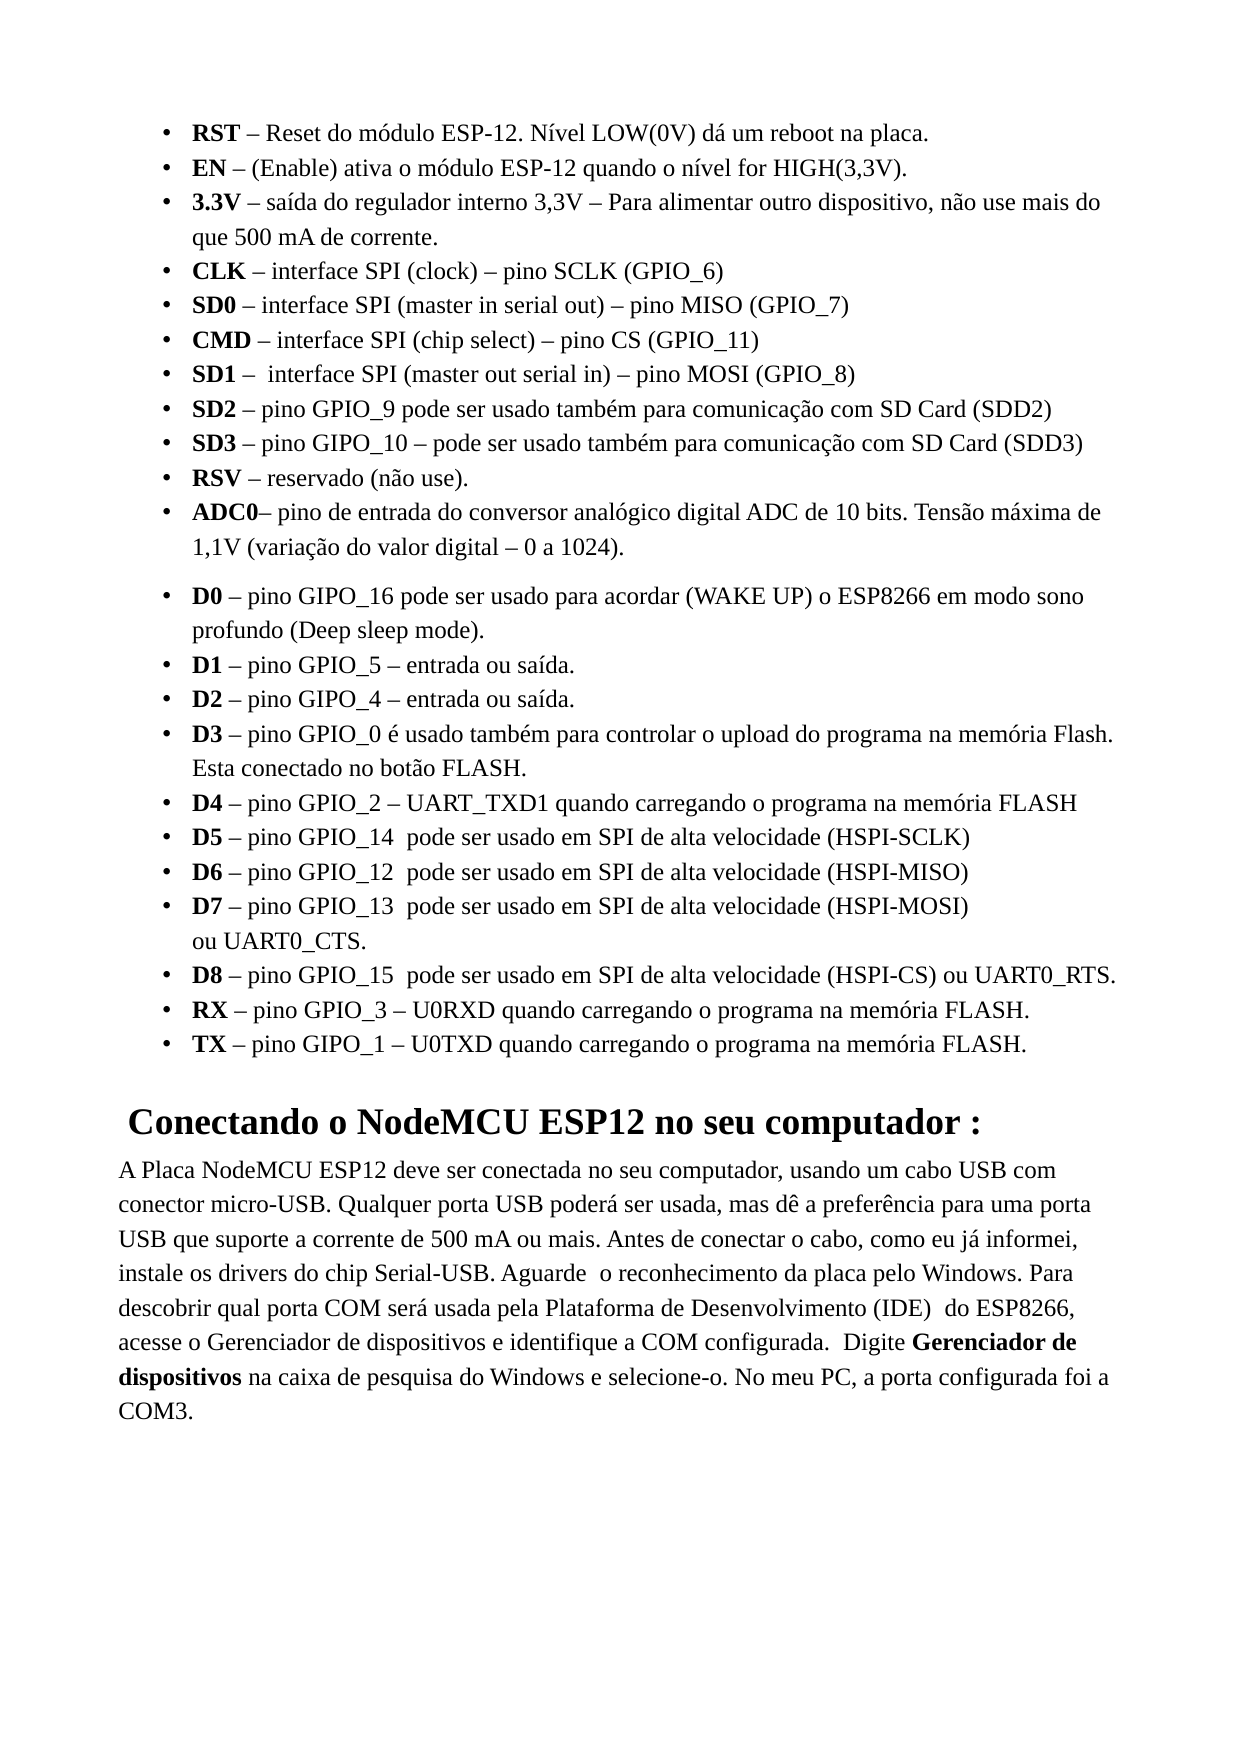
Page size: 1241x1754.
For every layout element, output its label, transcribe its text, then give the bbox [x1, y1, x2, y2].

subtitle Conectando o NodeMCU ESP12 no seu computador : [118, 1099, 1122, 1142]
list CMD – interface SPI (chip select) – pino CS (GPIO_11) [162, 325, 1122, 354]
list D5 – pino GPIO_14 pode ser usado em SPI de alta velocidade (HSPI-SCLK) [162, 822, 1122, 851]
list D0 – pino GIPO_16 pode ser usado para acordar (WAKE UP) o ESP8266 em modo sono profundo (Deep sleep mode). [162, 581, 1122, 644]
list CLK – interface SPI (clock) – pino SCLK (GPIO_6) [162, 256, 1122, 285]
list D3 – pino GPIO_0 é usado também para controlar o upload do programa na memória Flash. Esta conectado no botão FLASH. [162, 719, 1122, 782]
list EN – (Enable) ativa o módulo ESP-12 quando o nível for HIGH(3,3V). [162, 153, 1122, 181]
list SD0 – interface SPI (master in serial out) – pino MISO (GPIO_7) [162, 291, 1122, 319]
list D8 – pino GPIO_15 pode ser usado em SPI de alta velocidade (HSPI-CS) ou UART0_RTS. [162, 960, 1122, 989]
list D2 – pino GIPO_4 – entrada ou saída. [162, 684, 1122, 713]
list RST – Reset do módulo ESP-12. Nível LOW(0V) dá um reboot na placa. [162, 118, 1122, 147]
list SD3 – pino GIPO_10 – pode ser usado também para comunicação com SD Card (SDD3) [162, 428, 1122, 457]
list RSV – reservado (não use). [162, 463, 1122, 492]
list RX – pino GPIO_3 – U0RXD quando carregando o programa na memória FLASH. [162, 995, 1122, 1023]
list D4 – pino GPIO_2 – UART_TXD1 quando carregando o programa na memória FLASH [162, 788, 1122, 817]
text A Placa NodeMCU ESP12 deve ser conectada no seu computador, usando um cabo USB com conector micro-USB. Qualquer porta USB poderá ser usada, mas dê a preferência para uma porta USB que suporte a corrente de 500 mA ou mais. Antes de conectar o cabo, como eu já informei, instale os drivers do chip Serial-USB. Aguarde o reconhecimento da placa pelo Windows. Para descobrir qual porta COM será usada pela Plataforma de Desenvolvimento (IDE) do ESP8266, acesse o Gerenciador de dispositivos e identifique a COM configurada. Digite Gerenciador de dispositivos na caixa de pesquisa do Windows e selecione-o. No meu PC, a porta configurada foi a COM3. [118, 1155, 1122, 1425]
list 3.3V – saída do regulador interno 3,3V – Para alimentar outro dispositivo, não use mais do que 500 mA de corrente. [162, 187, 1122, 250]
list ADC0– pino de entrada do conversor analógico digital ADC de 10 bits. Tensão máxima de 1,1V (variação do valor digital – 0 a 1024). [162, 497, 1122, 561]
list TX – pino GIPO_1 – U0TXD quando carregando o programa na memória FLASH. [162, 1029, 1122, 1058]
list SD2 – pino GPIO_9 pode ser usado também para comunicação com SD Card (SDD2) [162, 394, 1122, 423]
list SD1 – interface SPI (master out serial in) – pino MOSI (GPIO_8) [162, 359, 1122, 388]
list D1 – pino GPIO_5 – entrada ou saída. [162, 650, 1122, 679]
list D6 – pino GPIO_12 pode ser usado em SPI de alta velocidade (HSPI-MISO) [162, 857, 1122, 886]
list D7 – pino GPIO_13 pode ser usado em SPI de alta velocidade (HSPI-MOSI) ou UART0_CTS. [162, 891, 1122, 954]
